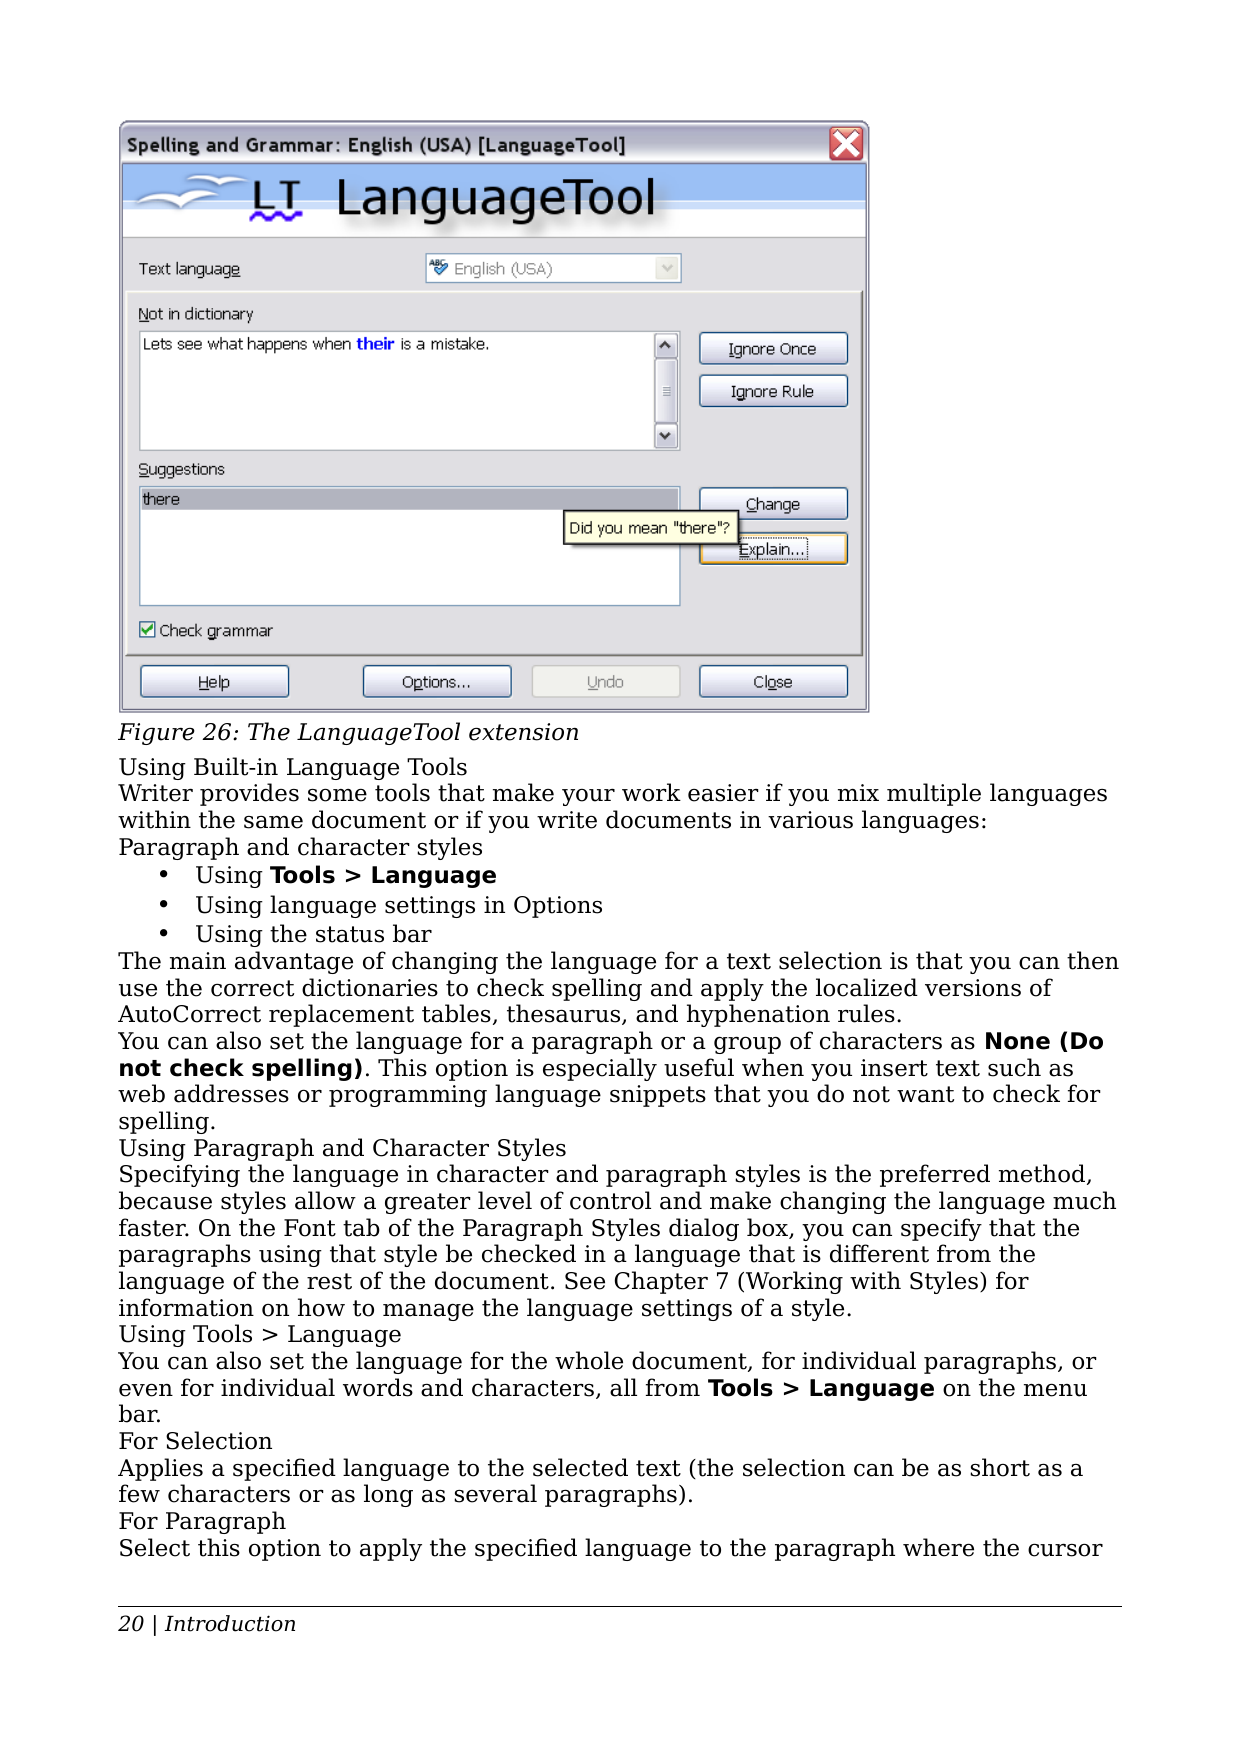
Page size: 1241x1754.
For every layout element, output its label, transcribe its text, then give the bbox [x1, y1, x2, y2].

text You can also set the language for a paragraph or a group of characters as None (Do not check spelling). This option is especially useful when you insert text such as web addresses or programming language snippets that you do not want to check for spelling. [118, 1028, 1122, 1135]
list Using the status bar [156, 919, 1122, 948]
text Using Built-in Language Tools [118, 754, 1122, 781]
text Select this option to apply the specified language to the paragraph where the cursor [118, 1535, 1122, 1561]
picture [118, 118, 872, 714]
text Using Tools > Language [118, 1321, 1122, 1348]
text Applies a specified language to the selected text (the selection can be as short as a few characters or as long as several paragraphs). [118, 1455, 1122, 1508]
text You can also set the language for the whole document, for individual paragraphs, or even for individual words and characters, all from Tools > Language on the menu bar. [118, 1348, 1122, 1428]
text The main advantage of changing the language for a text selection is that you can then use the correct dictionaries to check spelling and apply the localized versions of AutoCorrect replacement tables, thesaurus, and hyphenation rules. [118, 948, 1122, 1028]
text Writer provides some tools that make your work easier if you mix multiple languages within the same document or if you write documents in various languages: [118, 781, 1122, 834]
text Paragraph and character styles [118, 834, 1122, 861]
list Using language settings in Options [156, 890, 1122, 919]
text Figure 26: The LanguageTool extension [118, 719, 871, 746]
text For Selection [118, 1428, 1122, 1455]
list Using Tools > Language [156, 861, 1122, 890]
text Using Paragraph and Character Styles [118, 1135, 1122, 1161]
text Specifying the language in character and paragraph styles is the preferred method, because styles allow a greater level of control and make changing the language much faster. On the Font tab of the Paragraph Styles dialog box, you can specify that the paragraphs using that style be checked in a language that is different from the language of the rest of the document. See Chapter 7 (Working with Styles) for information on how to manage the language settings of a style. [118, 1161, 1122, 1321]
text For Paragraph [118, 1508, 1122, 1535]
